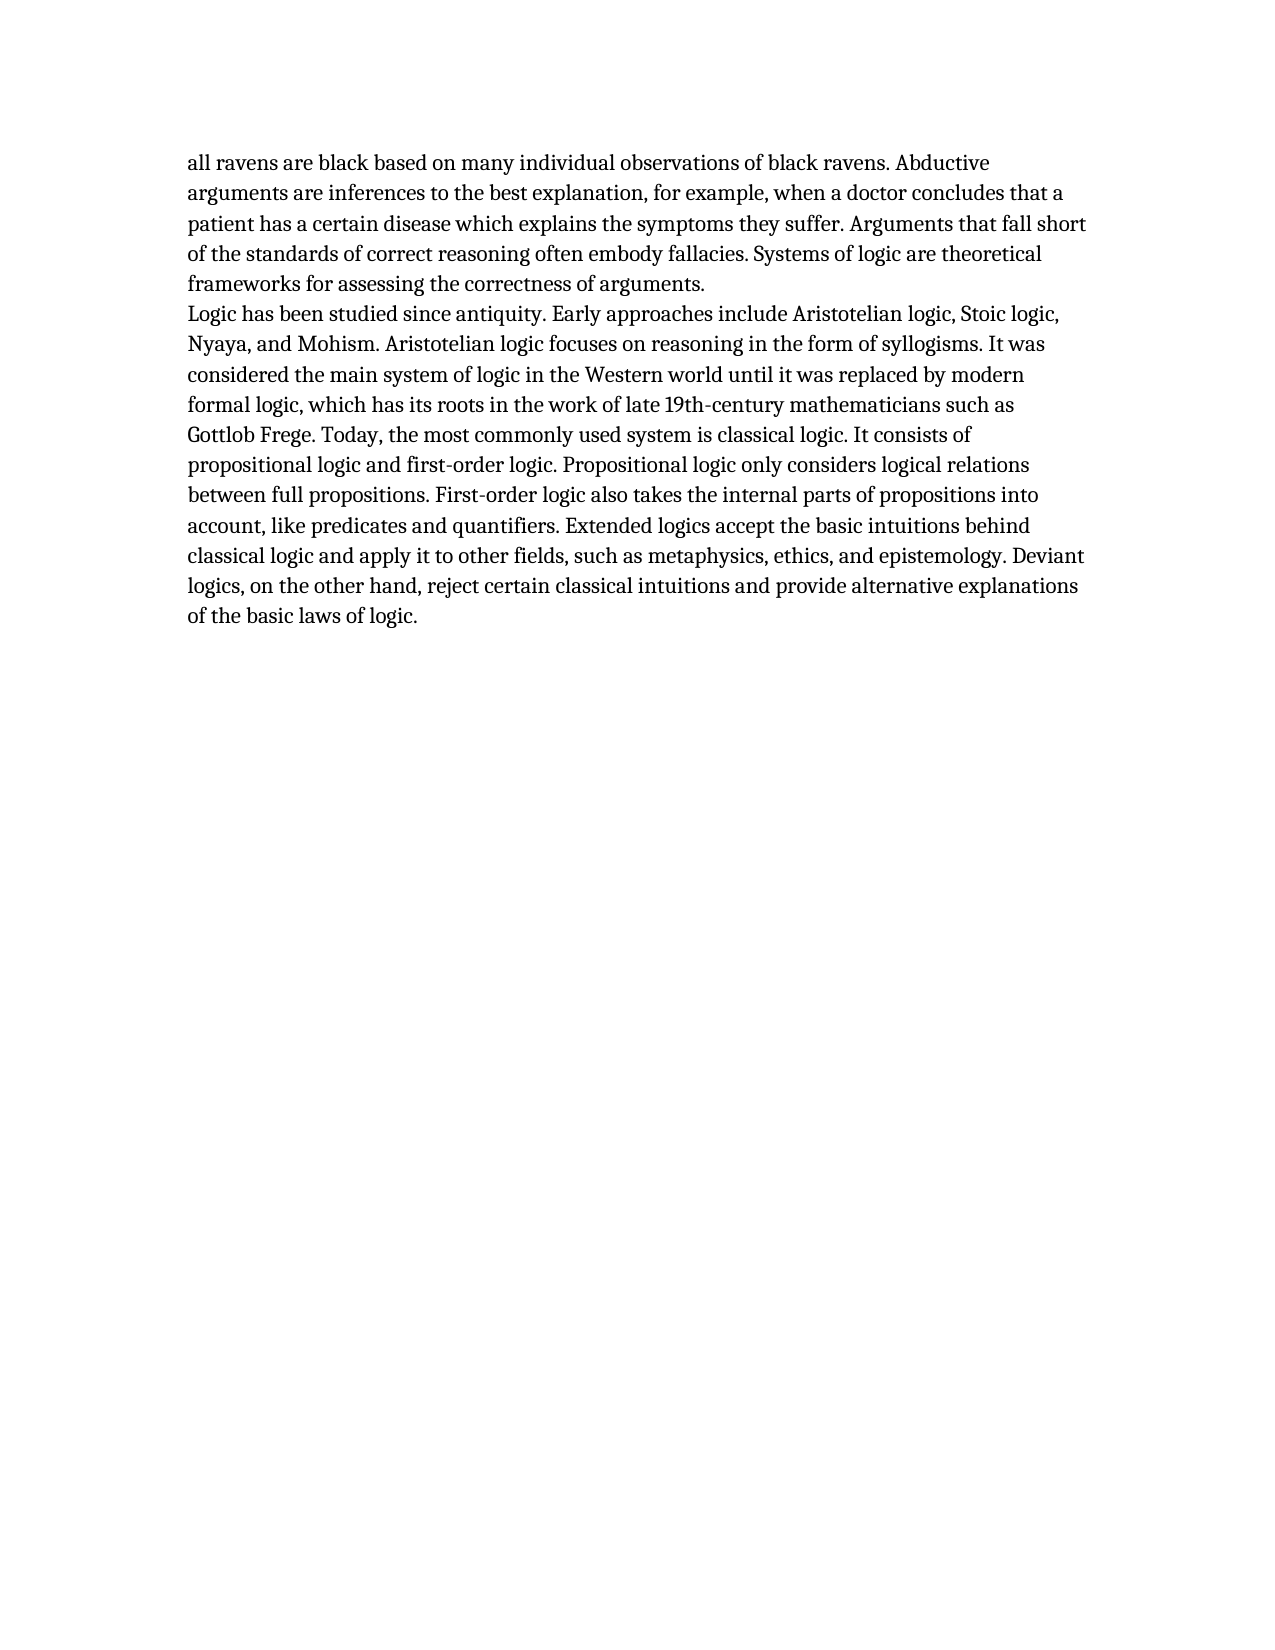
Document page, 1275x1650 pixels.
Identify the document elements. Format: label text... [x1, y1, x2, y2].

text all ravens are black based on many individual observations of black ravens. Abductive arguments are inferences to the best explanation, for example, when a doctor concludes that a patient has a certain disease which explains the symptoms they suffer. Arguments that fall short of the standards of correct reasoning often embody fallacies. Systems of logic are theoretical frameworks for assessing the correctness of arguments. Logic has been studied since antiquity. Early approaches include Aristotelian logic, Stoic logic, Nyaya, and Mohism. Aristotelian logic focuses on reasoning in the form of syllogisms. It was considered the main system of logic in the Western world until it was replaced by modern formal logic, which has its roots in the work of late 19th-century mathematicians such as Gottlob Frege. Today, the most commonly used system is classical logic. It consists of propositional logic and first-order logic. Propositional logic only considers logical relations between full propositions. First-order logic also takes the internal parts of propositions into account, like predicates and quantifiers. Extended logics accept the basic intuitions behind classical logic and apply it to other fields, such as metaphysics, ethics, and epistemology. Deviant logics, on the other hand, reject certain classical intuitions and provide alternative explanations of the basic laws of logic. [187, 150, 1087, 629]
